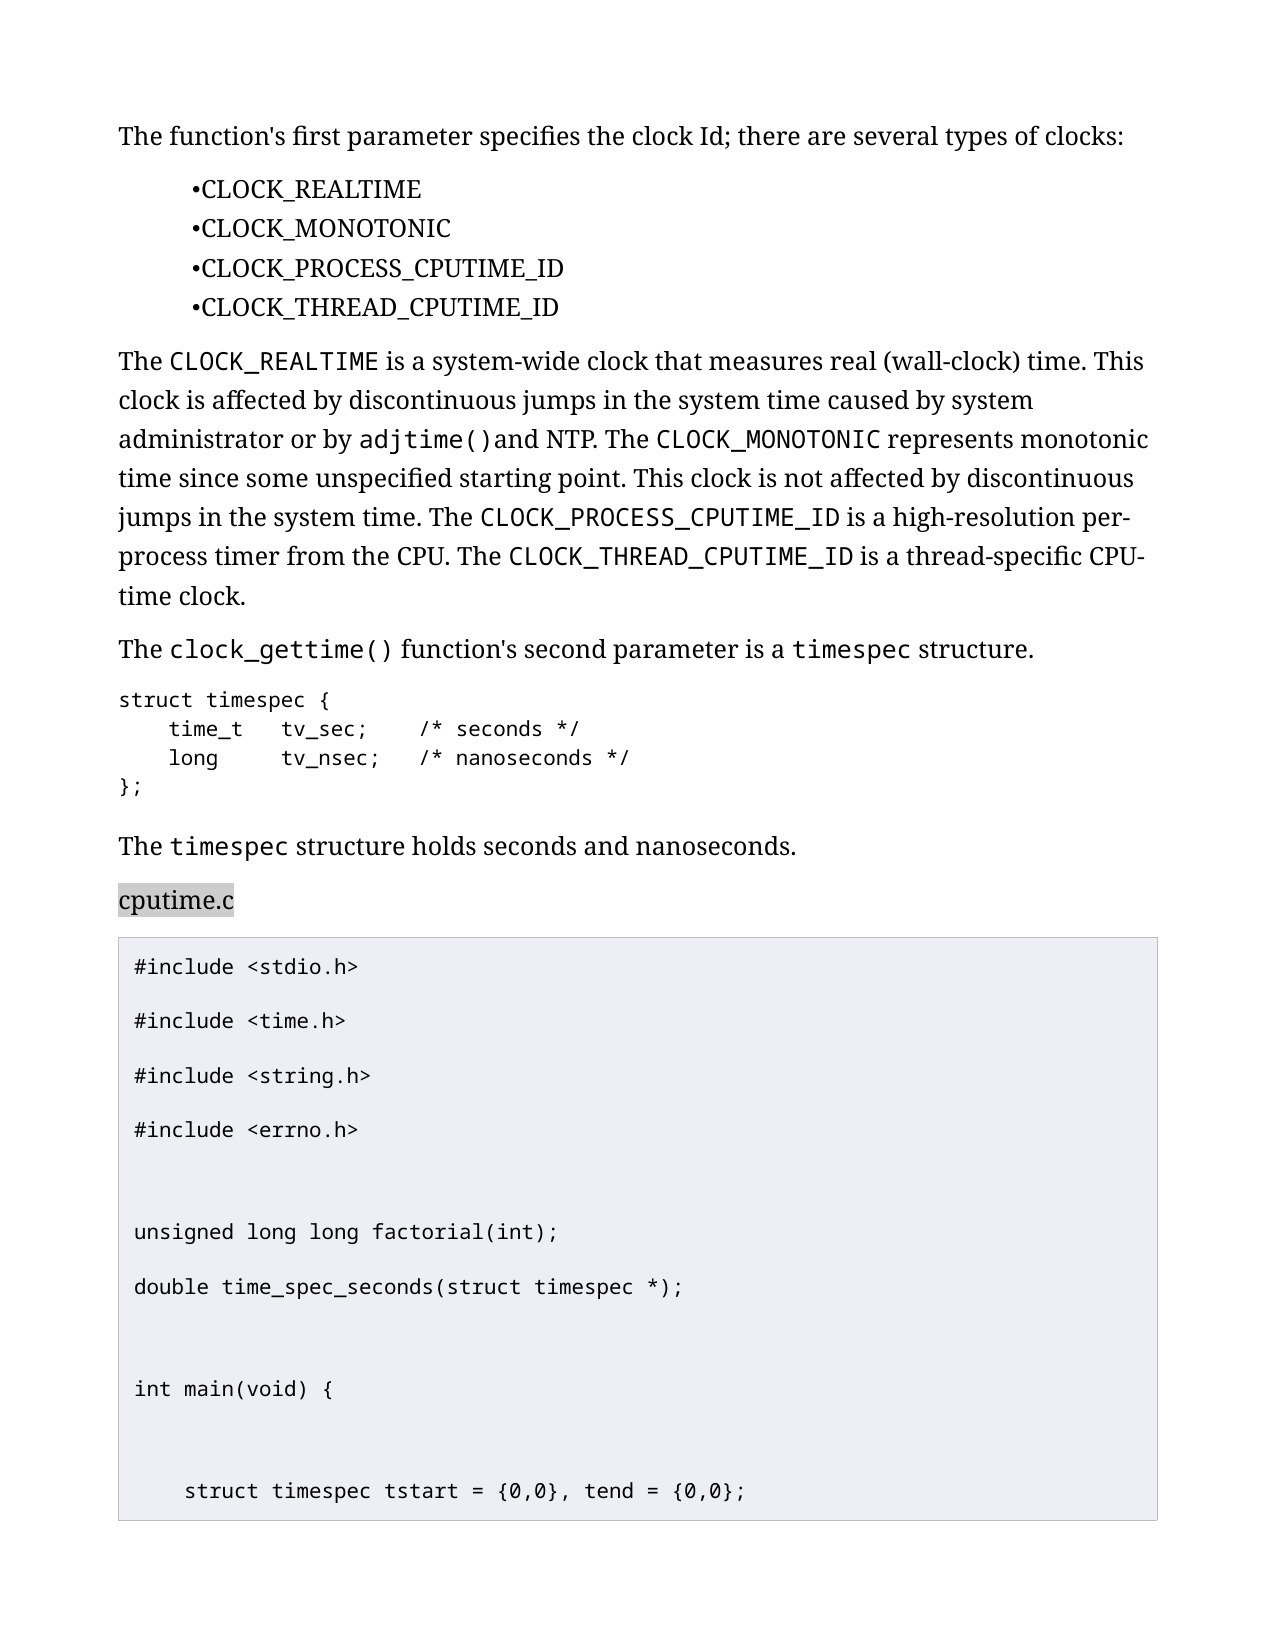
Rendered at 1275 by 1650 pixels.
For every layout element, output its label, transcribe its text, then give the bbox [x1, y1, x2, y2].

list CLOCK_THREAD_CPUTIME_ID [118, 289, 1157, 323]
text struct timespec { [118, 686, 1157, 714]
text #include <time.h> [119, 991, 1157, 1035]
text The timespec structure holds seconds and nanoseconds. [118, 829, 1157, 863]
text cputime.c [118, 883, 1157, 917]
text long tv_nsec; /* nanoseconds */ [118, 743, 1157, 771]
text #include <errno.h> [119, 1100, 1157, 1144]
list CLOCK_PROCESS_CPUTIME_ID [118, 250, 1157, 284]
text unsigned long long factorial(int); [119, 1202, 1157, 1246]
text #include <stdio.h> [119, 938, 1157, 981]
list CLOCK_MONOTONIC [118, 211, 1157, 245]
text time_t tv_sec; /* seconds */ [118, 714, 1157, 743]
text The function's first parameter specifies the clock Id; there are several types of clocks: [118, 118, 1157, 152]
text double time_spec_seconds(struct timespec *); [119, 1256, 1157, 1300]
text struct timespec tstart = {0,0}, tend = {0,0}; [119, 1460, 1157, 1520]
text int main(void) { [119, 1358, 1157, 1402]
text The clock_gettime() function's second parameter is a timespec structure. [118, 632, 1157, 666]
text The CLOCK_REALTIME is a system-wide clock that measures real (wall-clock) time. This clock is affected by discontinuous jumps in the system time caused by system administrator or by adjtime()and NTP. The CLOCK_MONOTONIC represents monotonic time since some unspecified starting point. This clock is not affected by discontinuous jumps in the system time. The CLOCK_PROCESS_CPUTIME_ID is a high-resolution per-process timer from the CPU. The CLOCK_THREAD_CPUTIME_ID is a thread-specific CPU-time clock. [118, 343, 1157, 612]
text }; [118, 771, 1157, 799]
text #include <string.h> [119, 1045, 1157, 1089]
list CLOCK_REALTIME [118, 172, 1157, 206]
